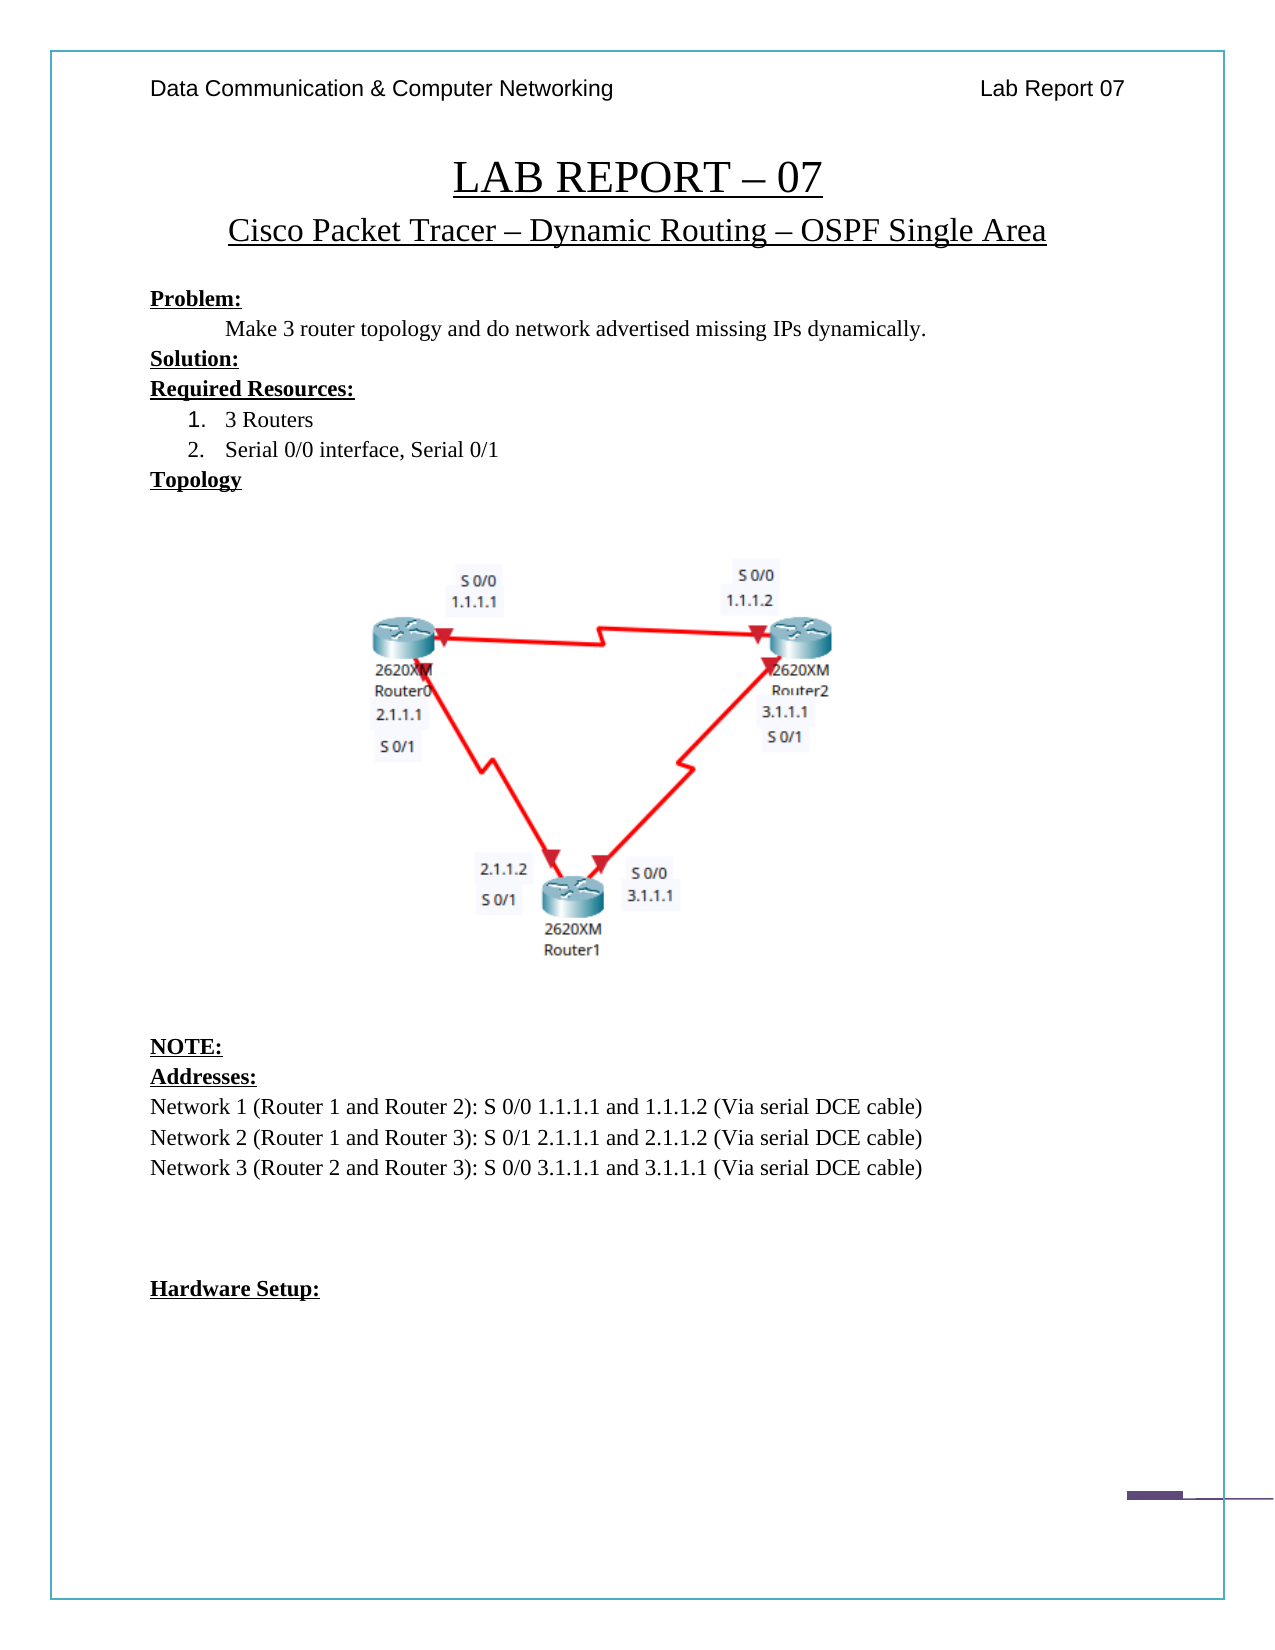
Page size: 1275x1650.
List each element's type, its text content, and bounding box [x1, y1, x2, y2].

text Make 3 router topology and do network advertised missing IPs dynamically. [150, 315, 1125, 341]
text Network 2 (Router 1 and Router 3): S 0/1 2.1.1.1 and 2.1.1.2 (Via serial DCE cable) [150, 1124, 1125, 1150]
text Hardware Setup: [150, 1275, 1125, 1301]
list 3 Routers [187, 406, 1125, 432]
text NOTE: [150, 1033, 1125, 1059]
text Topology [150, 466, 1125, 493]
text LAB REPORT – 07 [150, 150, 1125, 203]
picture [150, 556, 1125, 996]
text Network 1 (Router 1 and Router 2): S 0/0 1.1.1.1 and 1.1.1.2 (Via serial DCE cable) [150, 1093, 1125, 1120]
text Network 3 (Router 2 and Router 3): S 0/0 3.1.1.1 and 3.1.1.1 (Via serial DCE cable) [150, 1154, 1125, 1180]
text Cisco Packet Tracer – Dynamic Routing – OSPF Single Area [150, 211, 1125, 249]
text Solution: [150, 345, 1125, 372]
list Serial 0/0 interface, Serial 0/1 [187, 436, 1125, 462]
text Addresses: [150, 1063, 1125, 1089]
text Problem: [150, 285, 1125, 311]
text Required Resources: [150, 375, 1125, 402]
